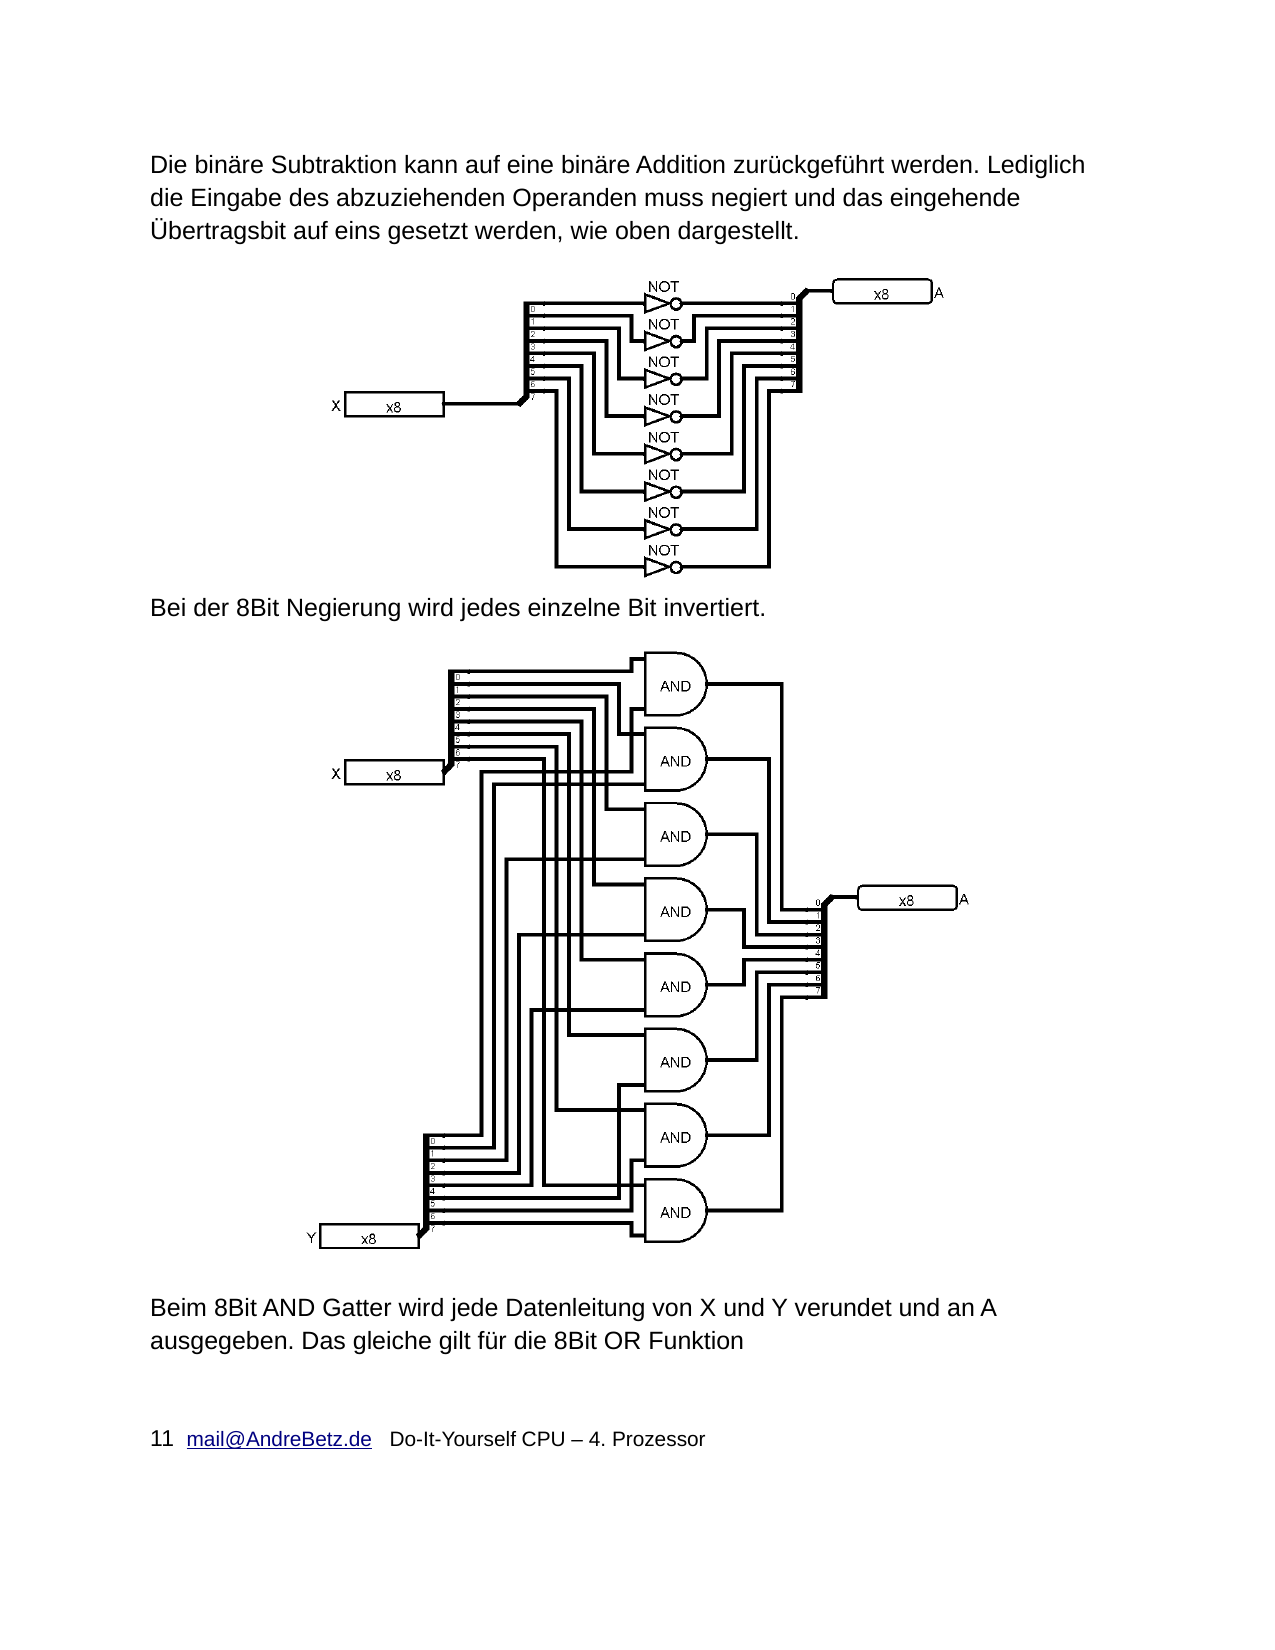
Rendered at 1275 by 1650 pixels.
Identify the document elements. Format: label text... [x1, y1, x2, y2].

text Beim 8Bit AND Gatter wird jede Datenleitung von X und Y verundet und an A ausgegeben. Das gleiche gilt für die 8Bit OR Funktion [150, 1293, 1125, 1355]
picture [326, 270, 949, 584]
text Die binäre Subtraktion kann auf eine binäre Addition zurückgeführt werden. Lediglich die Eingabe des abzuziehenden Operanden muss negiert und das eingehende Übertragsbit auf eins gesetzt werden, wie oben dargestellt. [150, 150, 1125, 245]
text Bei der 8Bit Negierung wird jedes einzelne Bit invertiert. [150, 593, 1125, 622]
picture [301, 646, 974, 1254]
